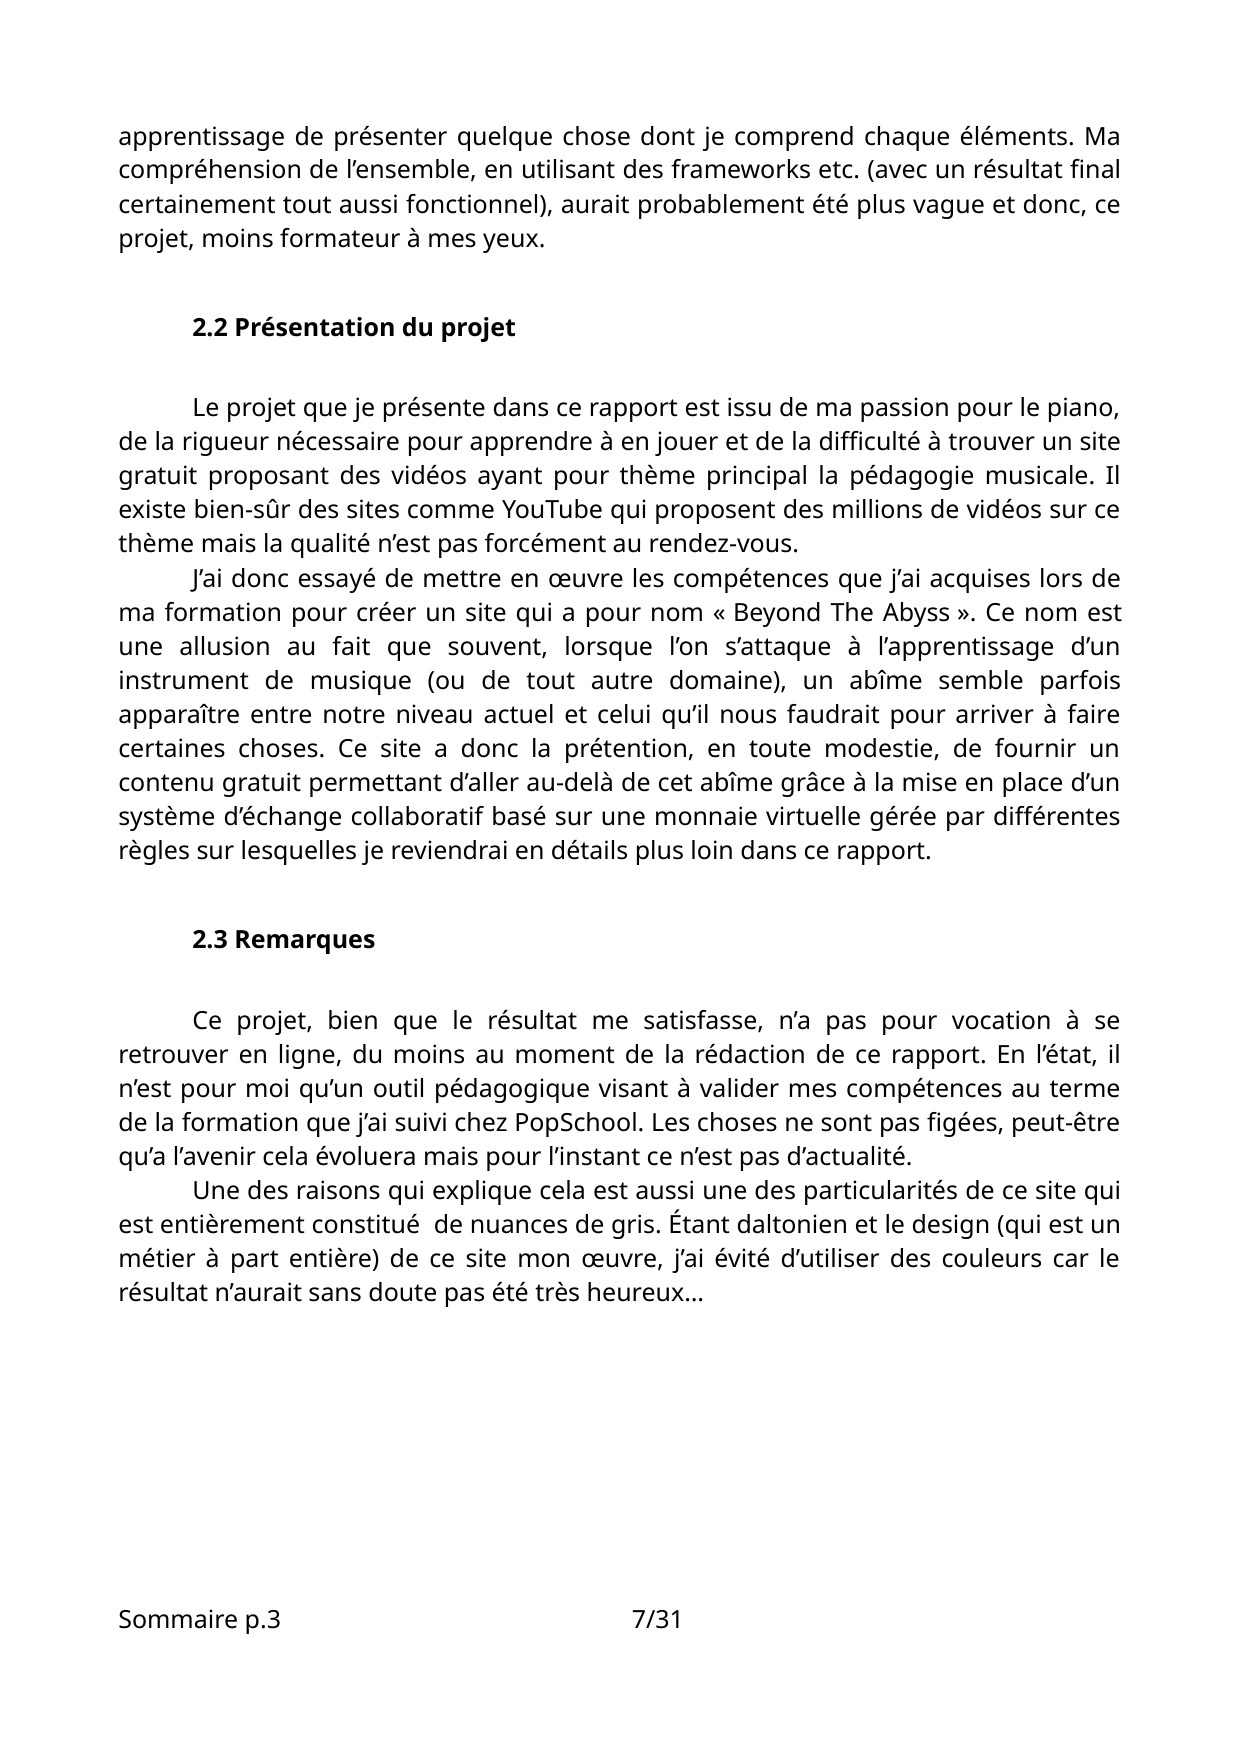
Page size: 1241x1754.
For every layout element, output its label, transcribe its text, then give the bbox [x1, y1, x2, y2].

subtitle 2.3 Remarques [118, 922, 1122, 956]
text apprentissage de présenter quelque chose dont je comprend chaque éléments. Ma compréhension de l’ensemble, en utilisant des frameworks etc. (avec un résultat final certainement tout aussi fonctionnel), aurait probablement été plus vague et donc, ce projet, moins formateur à mes yeux. [118, 118, 1122, 254]
text J’ai donc essayé de mettre en œuvre les compétences que j’ai acquises lors de ma formation pour créer un site qui a pour nom « Beyond The Abyss ». Ce nom est une allusion au fait que souvent, lorsque l’on s’attaque à l’apprentissage d’un instrument de musique (ou de tout autre domaine), un abîme semble parfois apparaître entre notre niveau actuel et celui qu’il nous faudrait pour arriver à faire certaines choses. Ce site a donc la prétention, en toute modestie, de fournir un contenu gratuit permettant d’aller au-delà de cet abîme grâce à la mise en place d’un système d’échange collaboratif basé sur une monnaie virtuelle gérée par différentes règles sur lesquelles je reviendrai en détails plus loin dans ce rapport. [118, 560, 1122, 867]
text Ce projet, bien que le résultat me satisfasse, n’a pas pour vocation à se retrouver en ligne, du moins au moment de la rédaction de ce rapport. En l’état, il n’est pour moi qu’un outil pédagogique visant à valider mes compétences au terme de la formation que j’ai suivi chez PopSchool. Les choses ne sont pas figées, peut-être qu’a l’avenir cela évoluera mais pour l’instant ce n’est pas d’actualité. [118, 1002, 1122, 1173]
subtitle 2.2 Présentation du projet [118, 309, 1122, 343]
text Le projet que je présente dans ce rapport est issu de ma passion pour le piano, de la rigueur nécessaire pour apprendre à en jouer et de la difficulté à trouver un site gratuit proposant des vidéos ayant pour thème principal la pédagogie musicale. Il existe bien-sûr des sites comme YouTube qui proposent des millions de vidéos sur ce thème mais la qualité n’est pas forcément au rendez-vous. [118, 390, 1122, 560]
text Une des raisons qui explique cela est aussi une des particularités de ce site qui est entièrement constitué de nuances de gris. Étant daltonien et le design (qui est un métier à part entière) de ce site mon œuvre, j’ai évité d’utiliser des couleurs car le résultat n’aurait sans doute pas été très heureux… [118, 1173, 1122, 1309]
